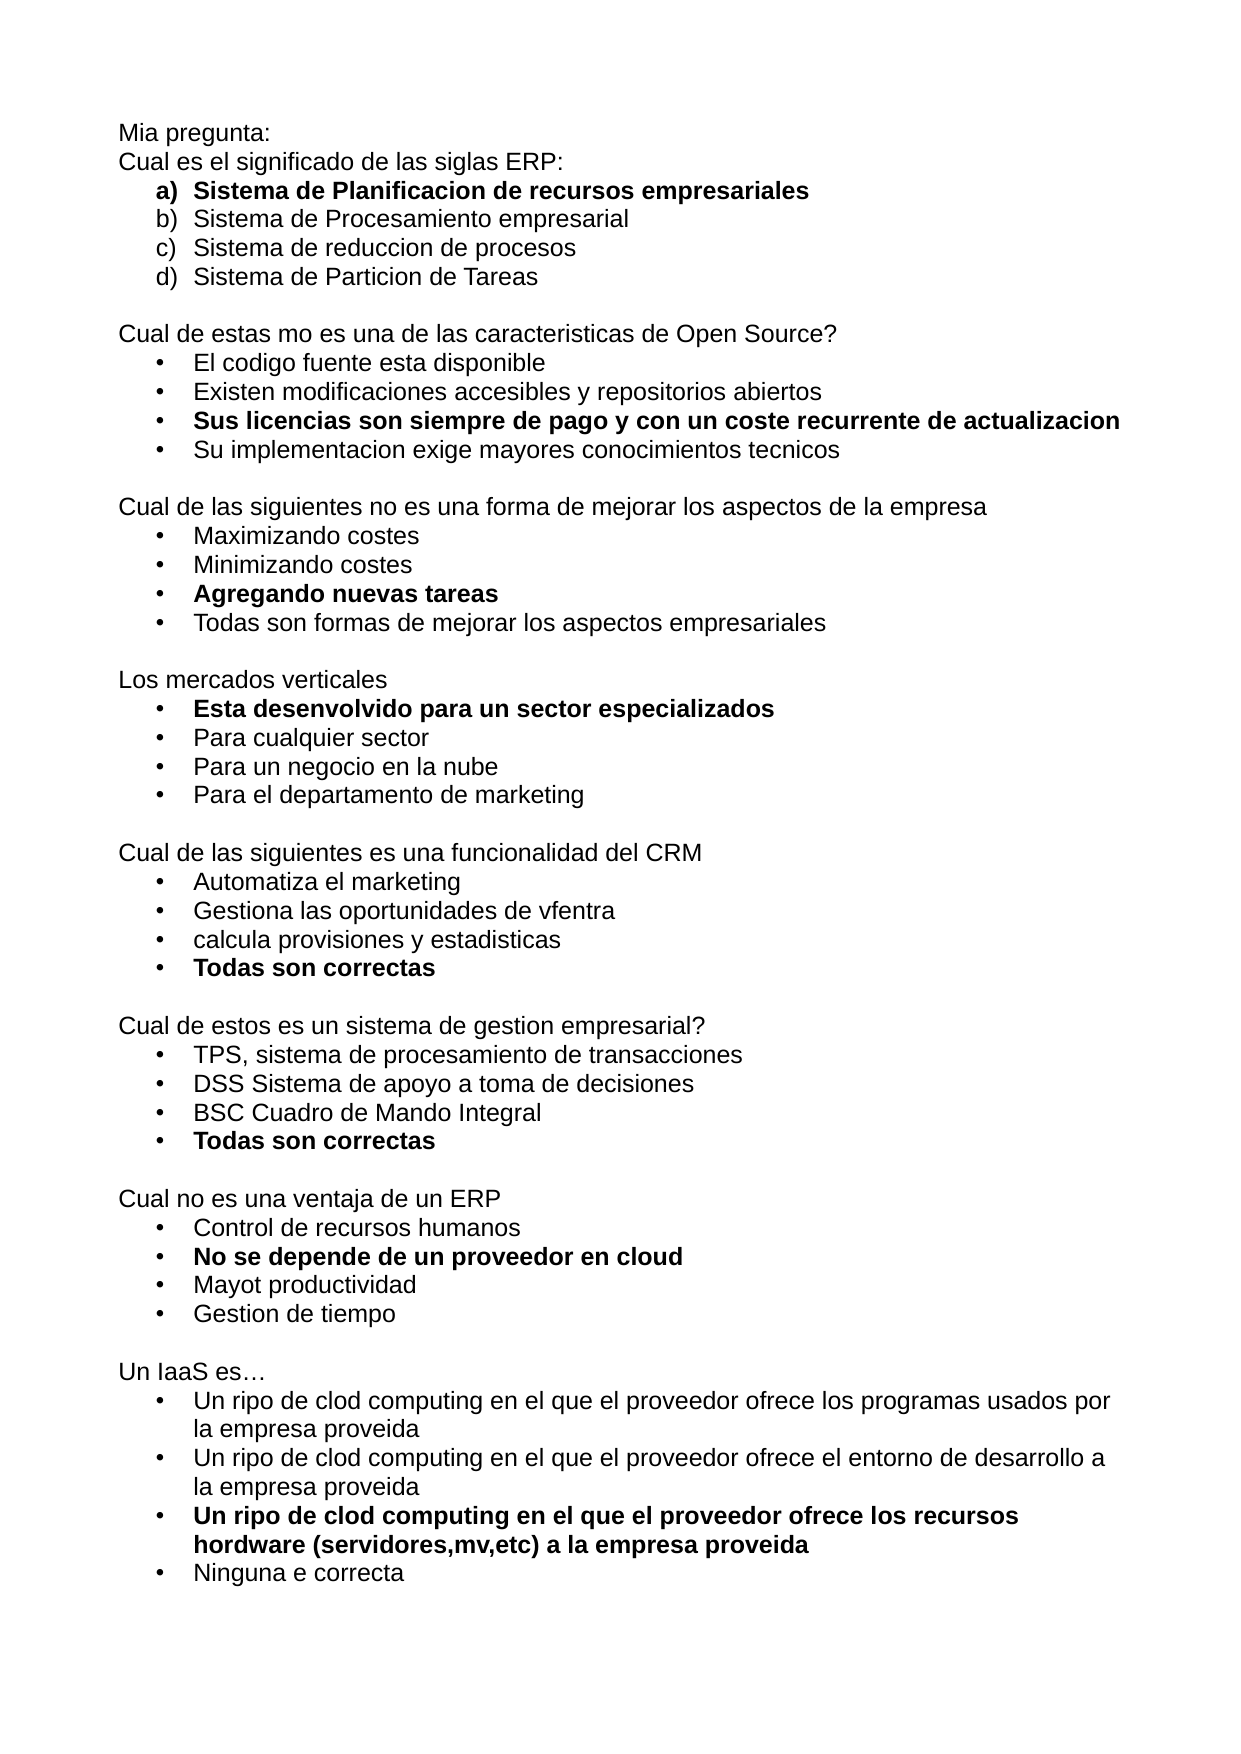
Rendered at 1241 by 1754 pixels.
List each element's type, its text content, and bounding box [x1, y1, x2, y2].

list Maximizando costes [156, 521, 1122, 550]
text Cual de las siguientes es una funcionalidad del CRM [118, 838, 1122, 867]
list Todas son formas de mejorar los aspectos empresariales [156, 608, 1122, 636]
text Cual de estos es un sistema de gestion empresarial? [118, 1011, 1122, 1040]
list Automatiza el marketing [156, 867, 1122, 896]
list Gestiona las oportunidades de vfentra [156, 896, 1122, 924]
text Mia pregunta: [118, 118, 1122, 147]
list calcula provisiones y estadisticas [156, 924, 1122, 953]
text Cual no es una ventaja de un ERP [118, 1184, 1122, 1213]
list BSC Cuadro de Mando Integral [156, 1097, 1122, 1126]
text Los mercados verticales [118, 665, 1122, 694]
list TPS, sistema de procesamiento de transacciones [156, 1040, 1122, 1069]
list Sistema de Planificacion de recursos empresariales [156, 176, 1122, 204]
list El codigo fuente esta disponible [156, 348, 1122, 377]
text Un IaaS es… [118, 1357, 1122, 1386]
list Sus licencias son siempre de pago y con un coste recurrente de actualizacion [156, 406, 1122, 435]
text Cual es el significado de las siglas ERP: [118, 147, 1122, 176]
list Un ripo de clod computing en el que el proveedor ofrece el entorno de desarrollo a la empresa proveida [156, 1443, 1122, 1501]
list DSS Sistema de apoyo a toma de decisiones [156, 1069, 1122, 1097]
list Agregando nuevas tareas [156, 579, 1122, 608]
list Existen modificaciones accesibles y repositorios abiertos [156, 377, 1122, 406]
list Un ripo de clod computing en el que el proveedor ofrece los recursos hordware (servidores,mv,etc) a la empresa proveida [156, 1501, 1122, 1558]
list Todas son correctas [156, 953, 1122, 982]
list Gestion de tiempo [156, 1299, 1122, 1328]
list Para el departamento de marketing [156, 781, 1122, 809]
list Su implementacion exige mayores conocimientos tecnicos [156, 435, 1122, 463]
list Sistema de Particion de Tareas [156, 262, 1122, 291]
list Un ripo de clod computing en el que el proveedor ofrece los programas usados por la empresa proveida [156, 1386, 1122, 1443]
list Sistema de Procesamiento empresarial [156, 204, 1122, 233]
list Esta desenvolvido para un sector especializados [156, 694, 1122, 723]
list Minimizando costes [156, 550, 1122, 579]
list Para cualquier sector [156, 723, 1122, 752]
text Cual de las siguientes no es una forma de mejorar los aspectos de la empresa [118, 492, 1122, 521]
list Mayot productividad [156, 1270, 1122, 1299]
list Todas son correctas [156, 1126, 1122, 1155]
list Control de recursos humanos [156, 1213, 1122, 1242]
list Sistema de reduccion de procesos [156, 233, 1122, 262]
list Ninguna e correcta [156, 1558, 1122, 1587]
list No se depende de un proveedor en cloud [156, 1242, 1122, 1270]
text Cual de estas mo es una de las caracteristicas de Open Source? [118, 319, 1122, 348]
list Para un negocio en la nube [156, 752, 1122, 781]
